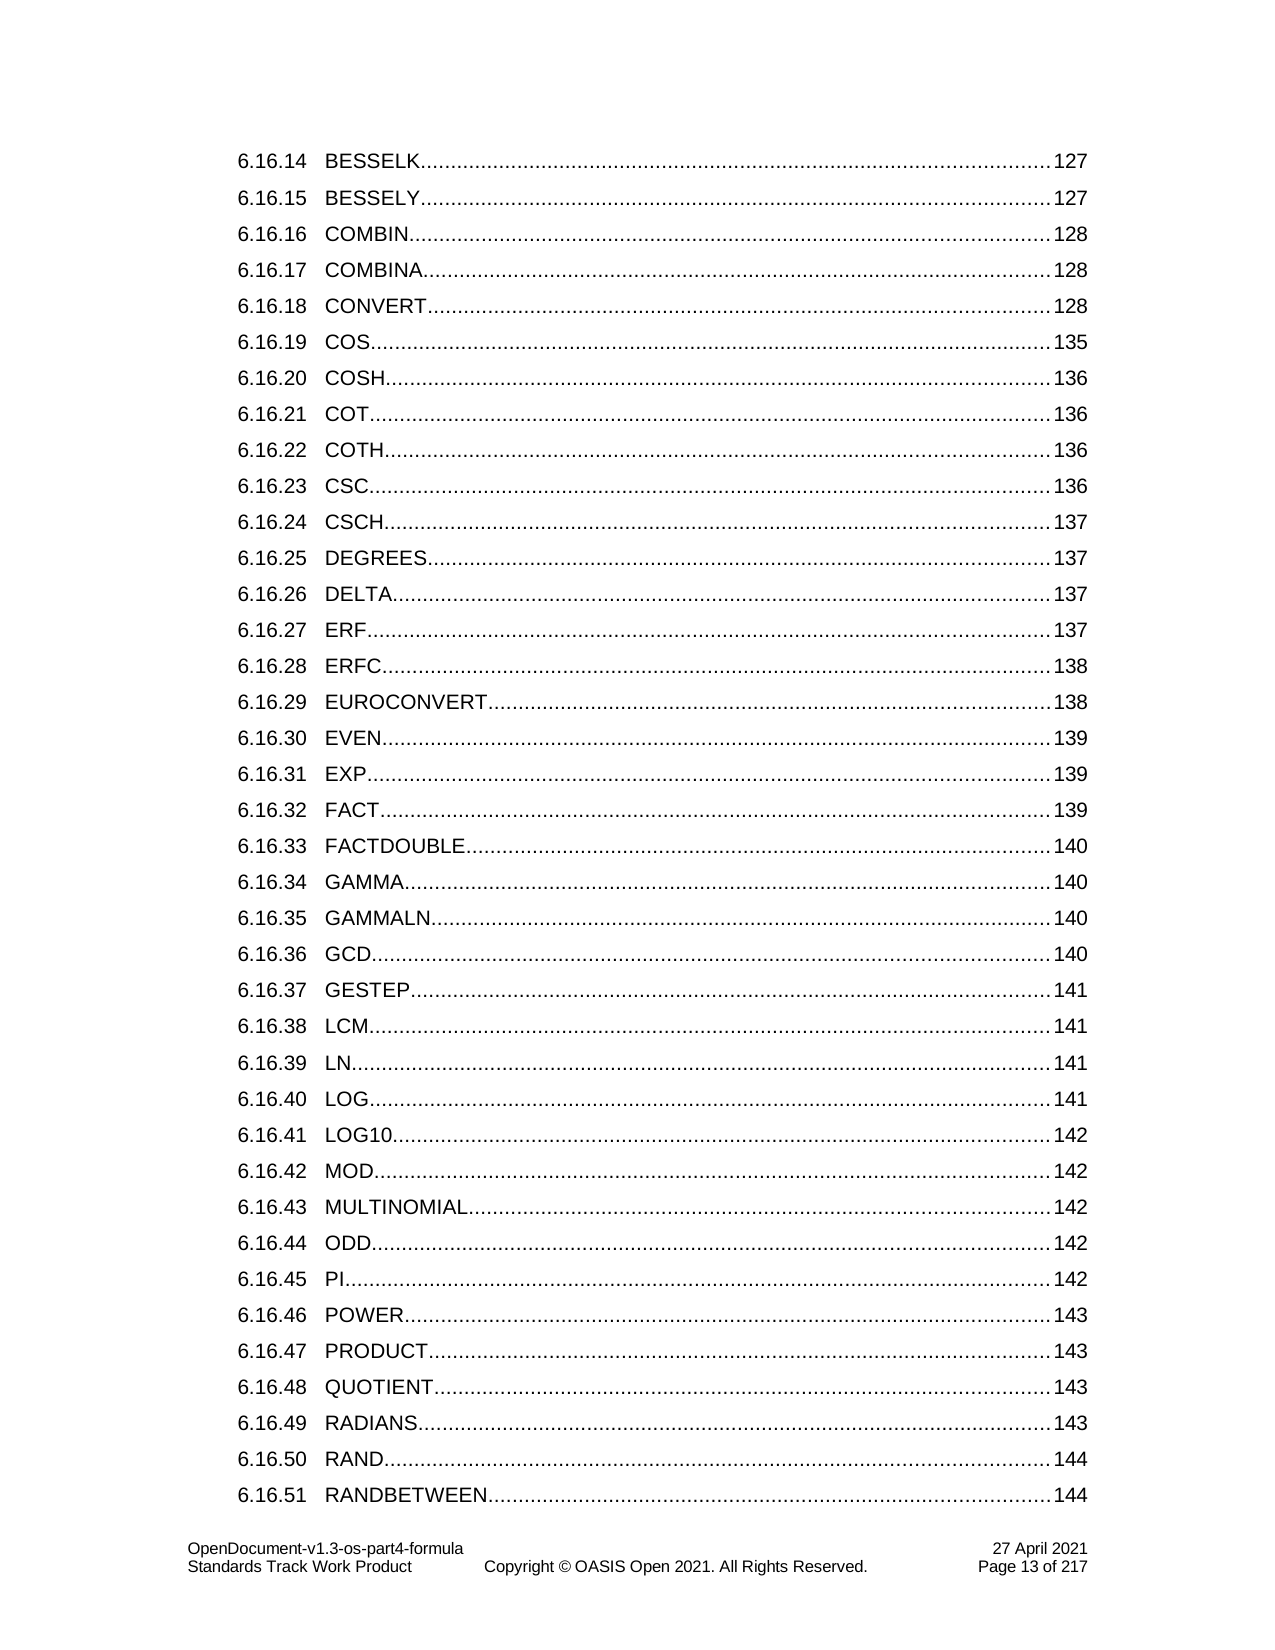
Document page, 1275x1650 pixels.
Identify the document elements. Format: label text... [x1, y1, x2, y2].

text 6.16.17 COMBINA 128 [237, 258, 1088, 282]
text 6.16.45 PI 142 [237, 1267, 1088, 1291]
text 6.16.20 COSH 136 [237, 366, 1088, 390]
text 6.16.28 ERFC 138 [237, 654, 1088, 678]
text 6.16.49 RADIANS 143 [237, 1411, 1088, 1435]
text 6.16.35 GAMMALN 140 [237, 907, 1088, 930]
text 6.16.40 LOG 141 [237, 1087, 1088, 1111]
text 6.16.34 GAMMA 140 [237, 871, 1088, 894]
text 6.16.14 BESSELK 127 [237, 150, 1088, 173]
text 6.16.22 COTH 136 [237, 438, 1088, 462]
text 6.16.43 MULTINOMIAL 142 [237, 1195, 1088, 1219]
text 6.16.37 GESTEP 141 [237, 979, 1088, 1002]
text 6.16.26 DELTA 137 [237, 582, 1088, 606]
text 6.16.51 RANDBETWEEN 144 [237, 1483, 1088, 1507]
text 6.16.38 LCM 141 [237, 1015, 1088, 1038]
text 6.16.33 FACTDOUBLE 140 [237, 835, 1088, 858]
text 6.16.29 EUROCONVERT 138 [237, 691, 1088, 714]
text 6.16.16 COMBIN 128 [237, 222, 1088, 246]
text 6.16.19 COS 135 [237, 330, 1088, 354]
text 6.16.48 QUOTIENT 143 [237, 1375, 1088, 1399]
text 6.16.15 BESSELY 127 [237, 186, 1088, 209]
text 6.16.41 LOG10 142 [237, 1123, 1088, 1147]
text 6.16.39 LN 141 [237, 1051, 1088, 1074]
text 6.16.32 FACT 139 [237, 799, 1088, 822]
text 6.16.30 EVEN 139 [237, 727, 1088, 750]
text 6.16.25 DEGREES 137 [237, 546, 1088, 570]
text 6.16.21 COT 136 [237, 402, 1088, 426]
text 6.16.18 CONVERT 128 [237, 294, 1088, 318]
text 6.16.44 ODD 142 [237, 1231, 1088, 1255]
text 6.16.46 POWER 143 [237, 1303, 1088, 1327]
text 6.16.31 EXP 139 [237, 763, 1088, 786]
text 6.16.42 MOD 142 [237, 1159, 1088, 1183]
text 6.16.23 CSC 136 [237, 474, 1088, 498]
text 6.16.36 GCD 140 [237, 943, 1088, 966]
text 6.16.24 CSCH 137 [237, 510, 1088, 534]
text 6.16.27 ERF 137 [237, 618, 1088, 642]
text 6.16.47 PRODUCT 143 [237, 1339, 1088, 1363]
text 6.16.50 RAND 144 [237, 1447, 1088, 1471]
